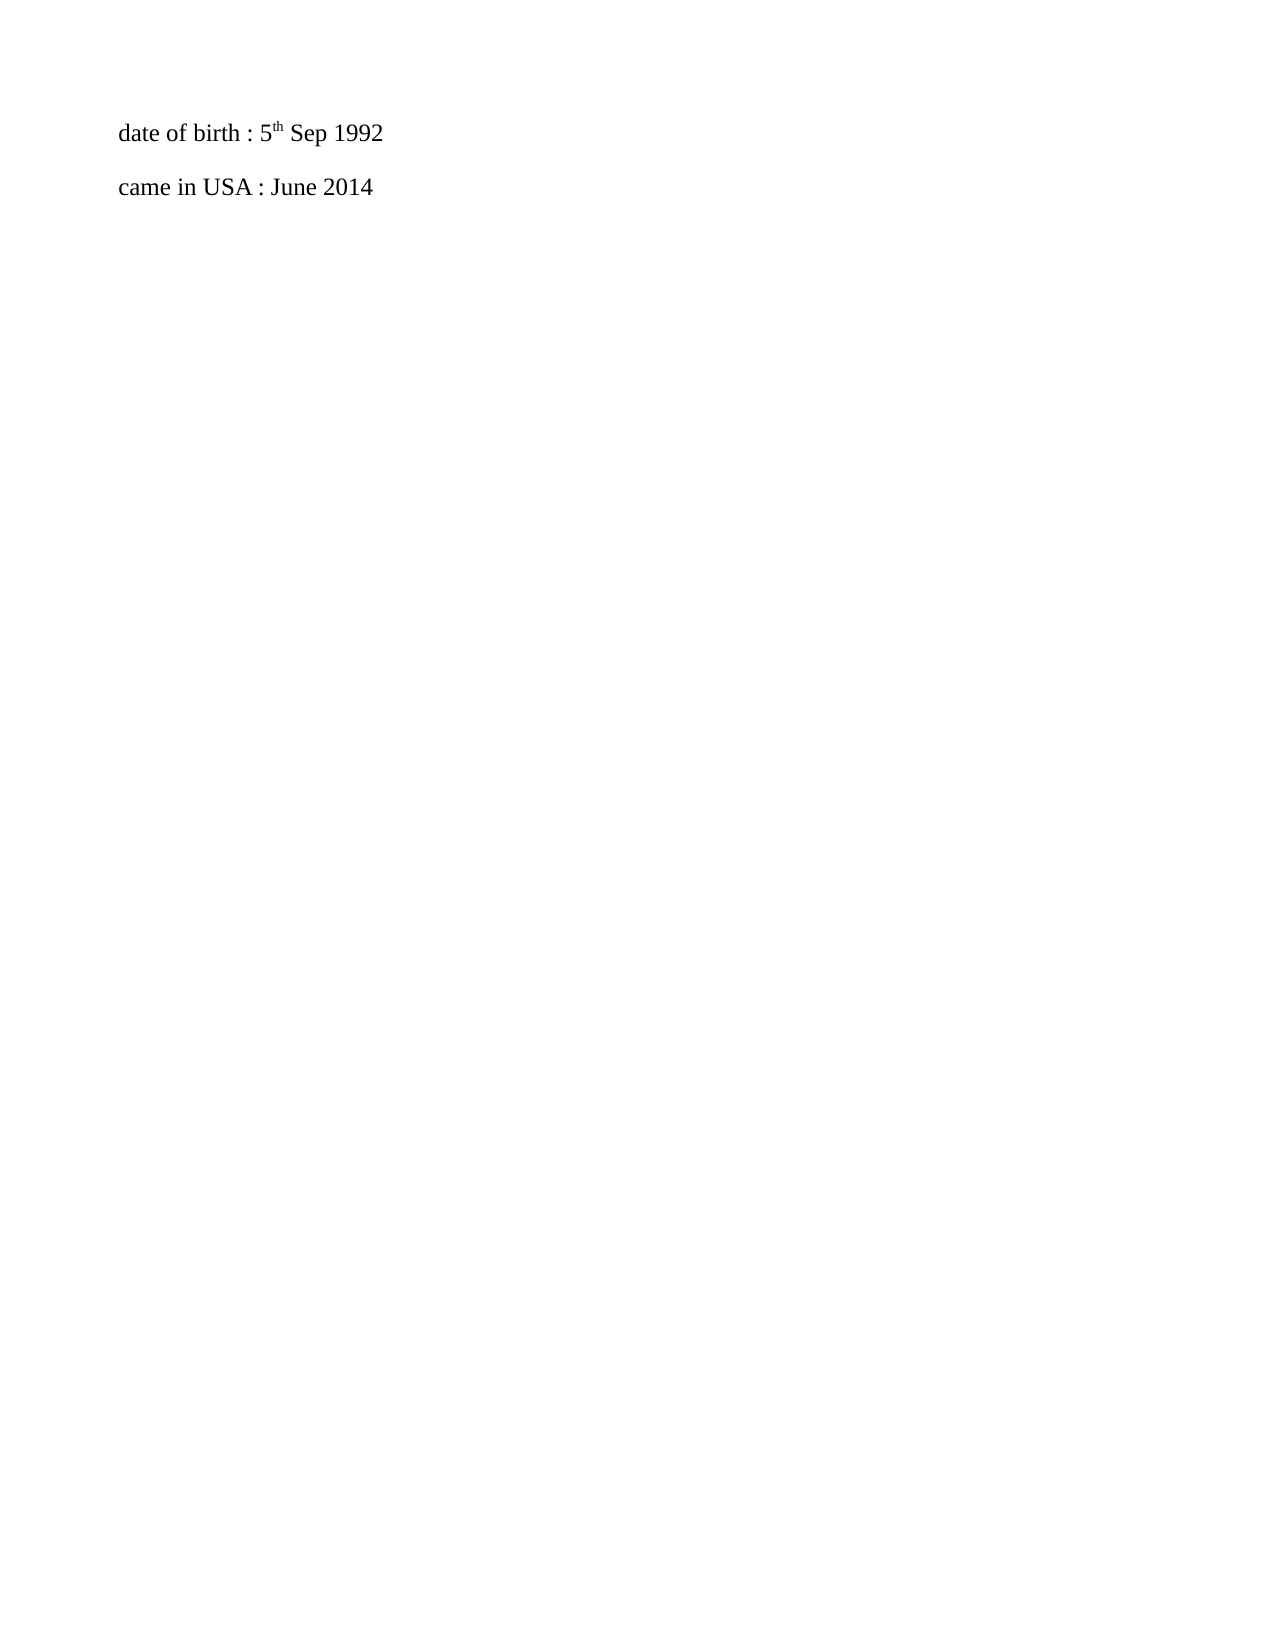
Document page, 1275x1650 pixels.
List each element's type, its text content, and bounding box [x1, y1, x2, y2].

text date of birth : 5th Sep 1992 [118, 118, 1157, 147]
text came in USA : June 2014 [118, 172, 1157, 201]
